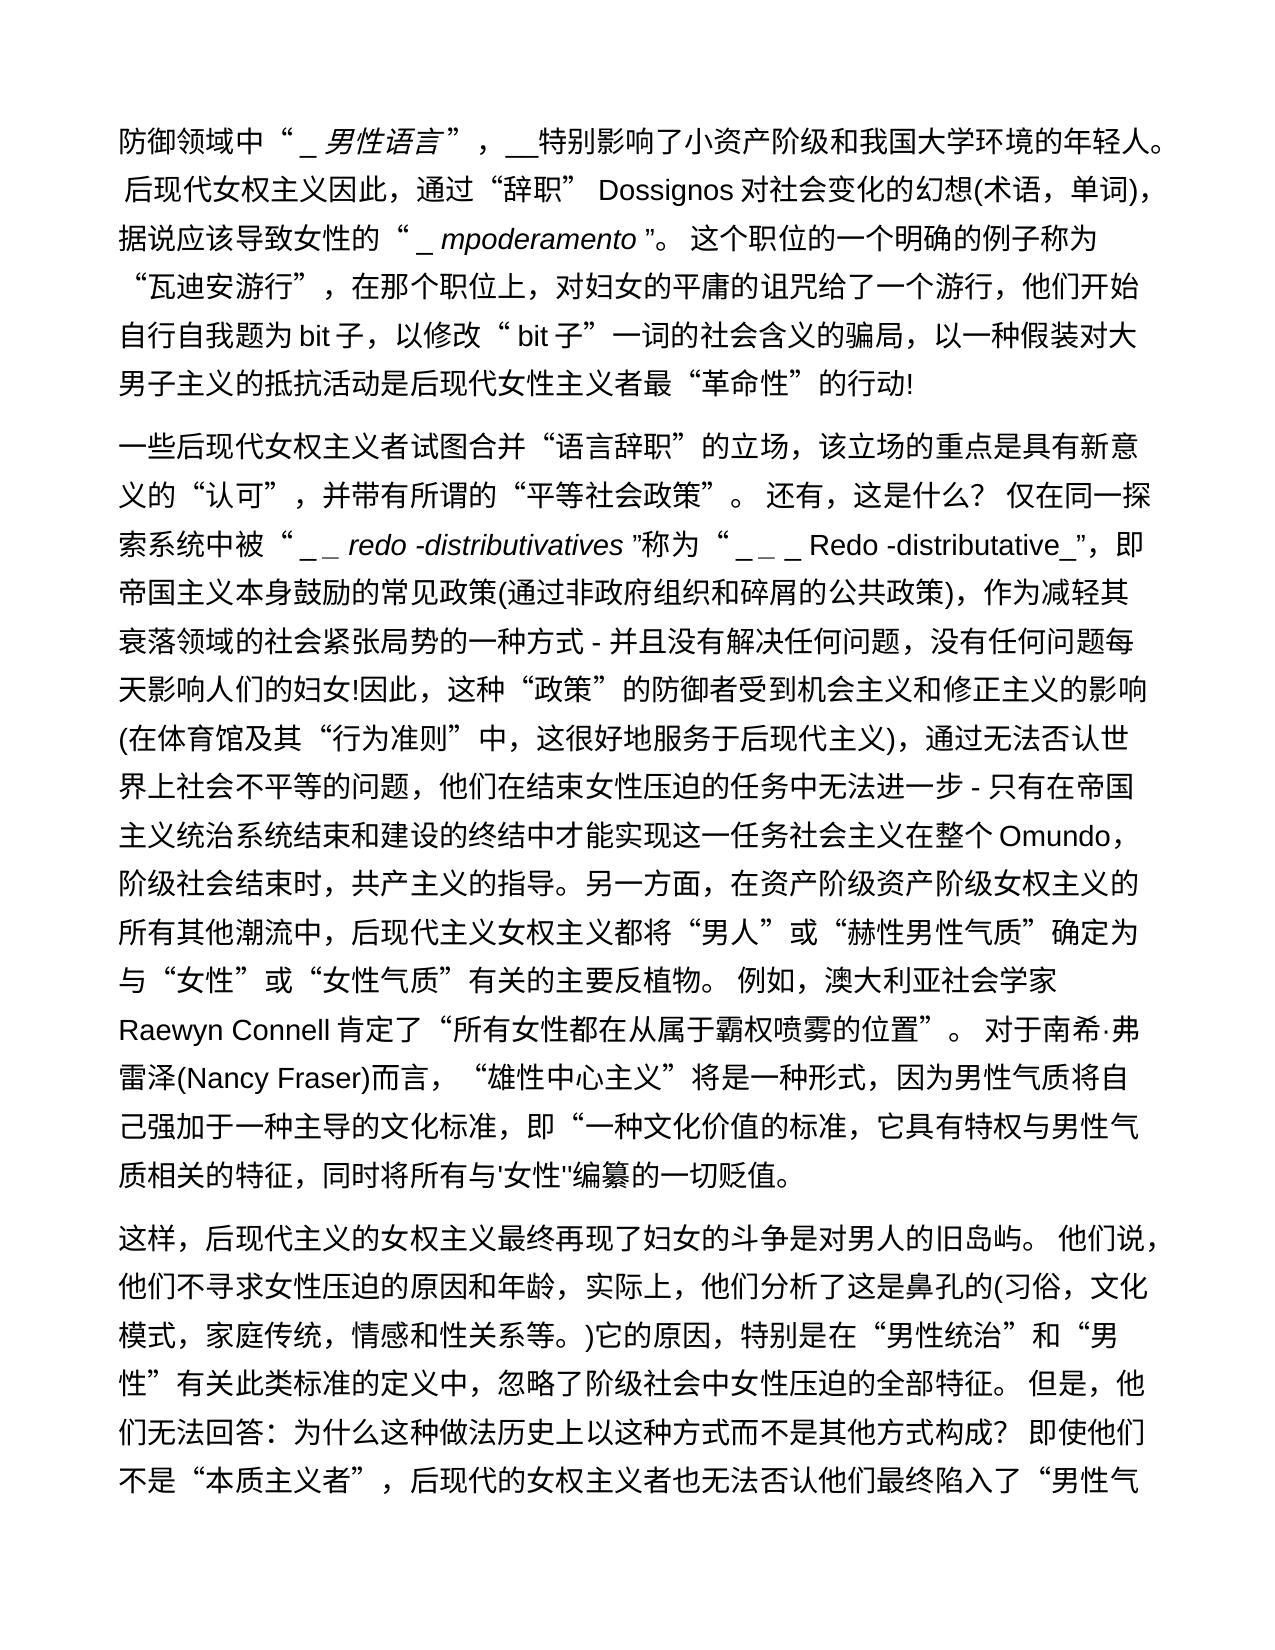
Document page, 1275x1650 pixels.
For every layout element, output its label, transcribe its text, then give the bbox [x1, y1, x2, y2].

text 这样，后现代主义的女权主义最终再现了妇女的斗争是对男人的旧岛屿。 他们说，他们不寻求女性压迫的原因和年龄，实际上，他们分析了这是鼻孔的(习俗，文化模式，家庭传统，情感和性关系等。)它的原因，特别是在“男性统治”和“男性”有关此类标准的定义中，忽略了阶级社会中女性压迫的全部特征。 但是，他们无法回答：为什么这种做法历史上以这种方式而不是其他方式构成？ 即使他们不是“本质主义者”，后现代的女权主义者也无法否认他们最终陷入了“男性气质”的逻辑中，因为_causal_ dopression对女性来说，这只是一种新的关于“上等自然男性性质”的反动理论的新形式。和“女性天性”……逃避辩论并掩盖自己的立场，就像巴特勒一样，“女性的从属不具有独特的案例或独特的解决方案_”以及解决妇女压迫的解决方案! c 的崛起 帝国主义与失败 后现代主义 [118, 1215, 1157, 1500]
text f 后现代主义的阿美主义 和 旧资产阶级改革 在妇女运动中，影响是同样的意义上的，是一种“新的”后现代主义改良主义，它主要定位在所谓的“身份政策”的防御领域中“ _ 男性语言 ”，__特别影响了小资产阶级和我国大学环境的年轻人。 后现代女权主义因此，通过“辞职” Dossignos对社会变化的幻想(术语，单词)，据说应该导致女性的“ _ mpoderamento ”。 这个职位的一个明确的例子称为“瓦迪安游行”，在那个职位上，对妇女的平庸的诅咒给了一个游行，他们开始自行自我题为bit子，以修改“ bit子”一词的社会含义的骗局，以一种假装对大男子主义的抵抗活动是后现代女性主义者最“革命性”的行动! [118, 118, 1157, 403]
text 一些后现代女权主义者试图合并“语言辞职”的立场，该立场的重点是具有新意义的“认可”，并带有所谓的“平等社会政策”。 还有，这是什么？ 仅在同一探索系统中被“ _ _ redo -distributivatives ”称为“ _ _ _ Redo -distributative_”，即帝国主义本身鼓励的常见政策(通过非政府组织和碎屑的公共政策)，作为减轻其衰落领域的社会紧张局势的一种方式 - 并且没有解决任何问题，没有任何问题每天影响人们的妇女!因此，这种“政策”的防御者受到机会主义和修正主义的影响(在体育馆及其“行为准则”中，这很好地服务于后现代主义)，通过无法否认世界上社会不平等的问题，他们在结束女性压迫的任务中无法进一步 - 只有在帝国主义统治系统结束和建设的终结中才能实现这一任务社会主义在整个Omundo，阶级社会结束时，共产主义的指导。另一方面，在资产阶级资产阶级女权主义的所有其他潮流中，后现代主义女权主义都将“男人”或“赫性男性气质”确定为与“女性”或“女性气质”有关的主要反植物。 例如，澳大利亚社会学家Raewyn Connell肯定了“所有女性都在从属于霸权喷雾的位置”。 对于南希·弗雷泽(Nancy Fraser)而言，“雄性中心主义”将是一种形式，因为男性气质将自己强加于一种主导的文化标准，即“一种文化价值的标准，它具有特权与男性气质相关的特征，同时将所有与'女性''编纂的一切贬值。 [118, 424, 1157, 1194]
